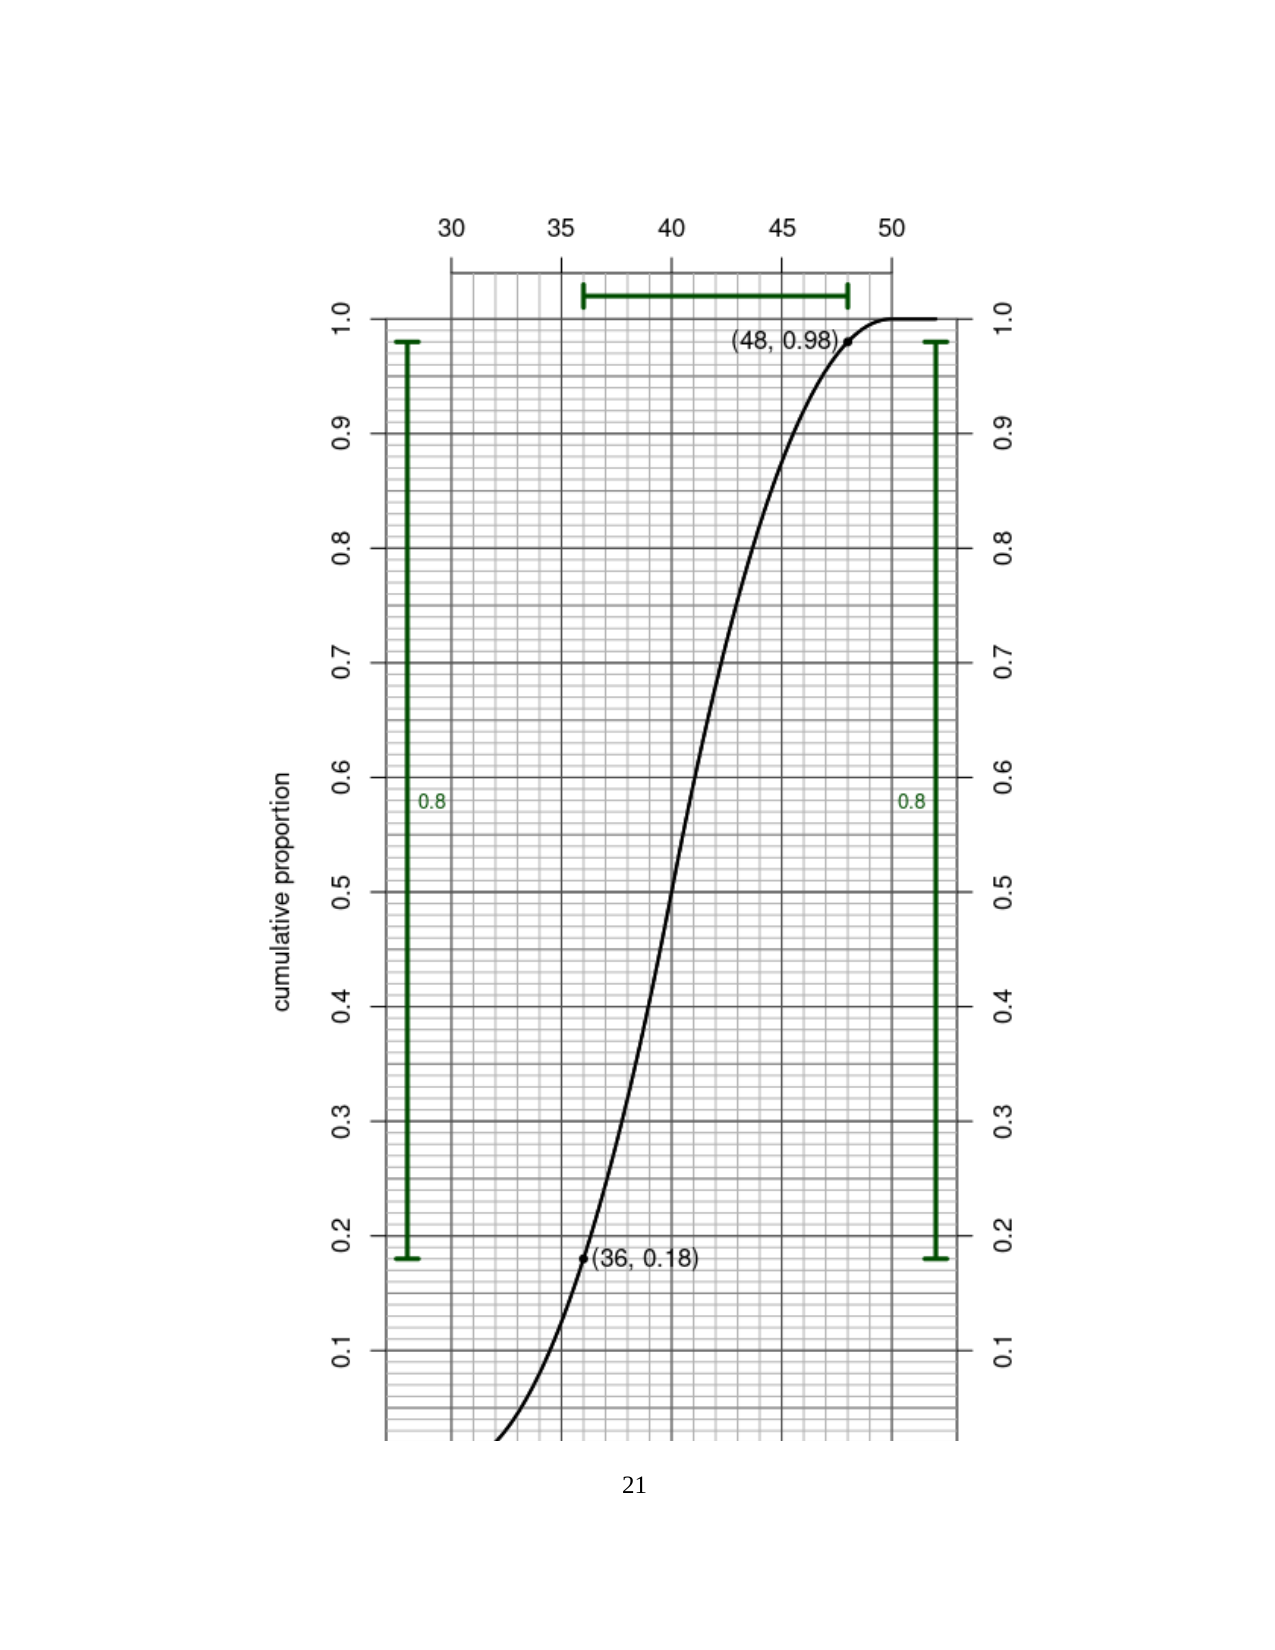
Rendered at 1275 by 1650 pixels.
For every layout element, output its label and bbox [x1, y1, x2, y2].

picture [262, 150, 1021, 1441]
